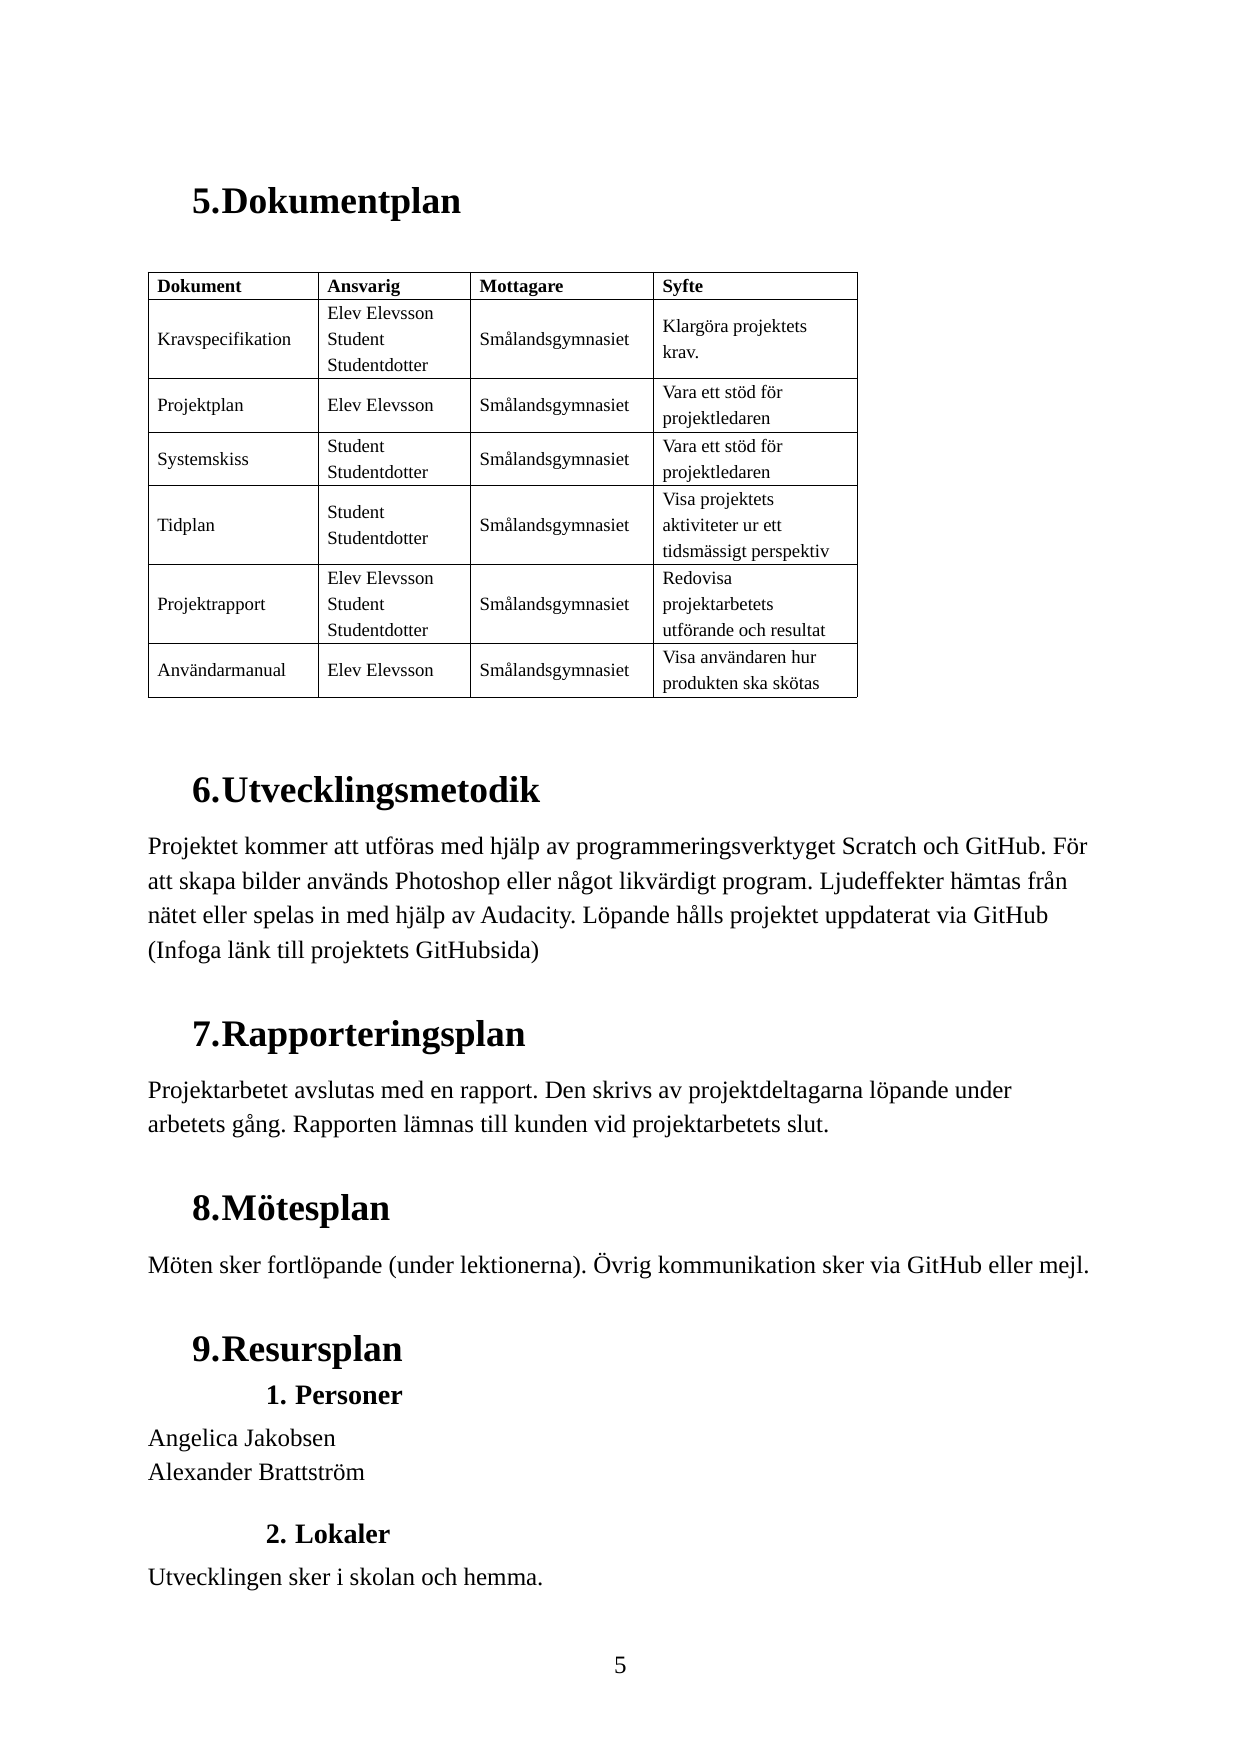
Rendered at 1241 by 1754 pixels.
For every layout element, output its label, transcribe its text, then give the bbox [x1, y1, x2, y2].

table_cell Vara ett stöd för projektledaren [654, 379, 857, 432]
table_cell Student Studentdotter [319, 486, 470, 564]
table_cell Kravspecifikation [149, 300, 318, 378]
subtitle Mötesplan [192, 1186, 1092, 1229]
table_cell Smålandsgymnasiet [471, 565, 653, 643]
table_cell Elev Elevsson [319, 379, 470, 432]
table_cell Smålandsgymnasiet [471, 433, 653, 485]
table_header Dokument [149, 273, 318, 299]
subtitle Dokumentplan [192, 179, 1092, 222]
text Projektet kommer att utföras med hjälp av programmeringsverktyget Scratch och GitHub. För att skapa bilder används Photoshop eller något likvärdigt program. Ljudeffekter hämtas från nätet eller spelas in med hjälp av Audacity. Löpande hålls projektet uppdaterat via GitHub [148, 831, 1092, 929]
subtitle Rapporteringsplan [192, 1011, 1092, 1054]
table_cell Student Studentdotter [319, 433, 470, 485]
table_cell Användarmanual [149, 644, 318, 697]
table_header Ansvarig [319, 273, 470, 299]
text Projektarbetet avslutas med en rapport. Den skrivs av projektdeltagarna löpande under arbetets gång. Rapporten lämnas till kunden vid projektarbetets slut. [148, 1075, 1092, 1138]
text Angelica Jakobsen [148, 1423, 1092, 1452]
table_cell Elev Elevsson Student Studentdotter [319, 565, 470, 643]
table_cell Visa projektets aktiviteter ur ett tidsmässigt perspektiv [654, 486, 857, 564]
text Alexander Brattström [148, 1457, 1092, 1486]
table_cell Smålandsgymnasiet [471, 300, 653, 378]
text (Infoga länk till projektets GitHubsida) [148, 935, 1092, 963]
table_cell Visa användaren hur produkten ska skötas [654, 644, 857, 697]
subtitle Resursplan [192, 1326, 1092, 1369]
table_cell Projektplan [149, 379, 318, 432]
table_cell Smålandsgymnasiet [471, 644, 653, 697]
table_header Syfte [654, 273, 857, 299]
subtitle Utvecklingsmetodik [192, 767, 1092, 810]
table_cell Tidplan [149, 486, 318, 564]
text Möten sker fortlöpande (under lektionerna). Övrig kommunikation sker via GitHub eller mejl. [148, 1250, 1092, 1279]
table_cell Redovisa projektarbetets utförande och resultat [654, 565, 857, 643]
subtitle Personer [266, 1378, 1092, 1410]
table_cell Vara ett stöd för projektledaren [654, 433, 857, 485]
table_cell Projektrapport [149, 565, 318, 643]
table_cell Smålandsgymnasiet [471, 379, 653, 432]
subtitle Lokaler [266, 1517, 1092, 1549]
table_cell Klargöra projektets krav. [654, 300, 857, 378]
table_header Mottagare [471, 273, 653, 299]
text Utvecklingen sker i skolan och hemma. [148, 1562, 1092, 1591]
table_cell Elev Elevsson Student Studentdotter [319, 300, 470, 378]
table_cell Elev Elevsson [319, 644, 470, 697]
table_cell Systemskiss [149, 433, 318, 485]
table_cell Smålandsgymnasiet [471, 486, 653, 564]
